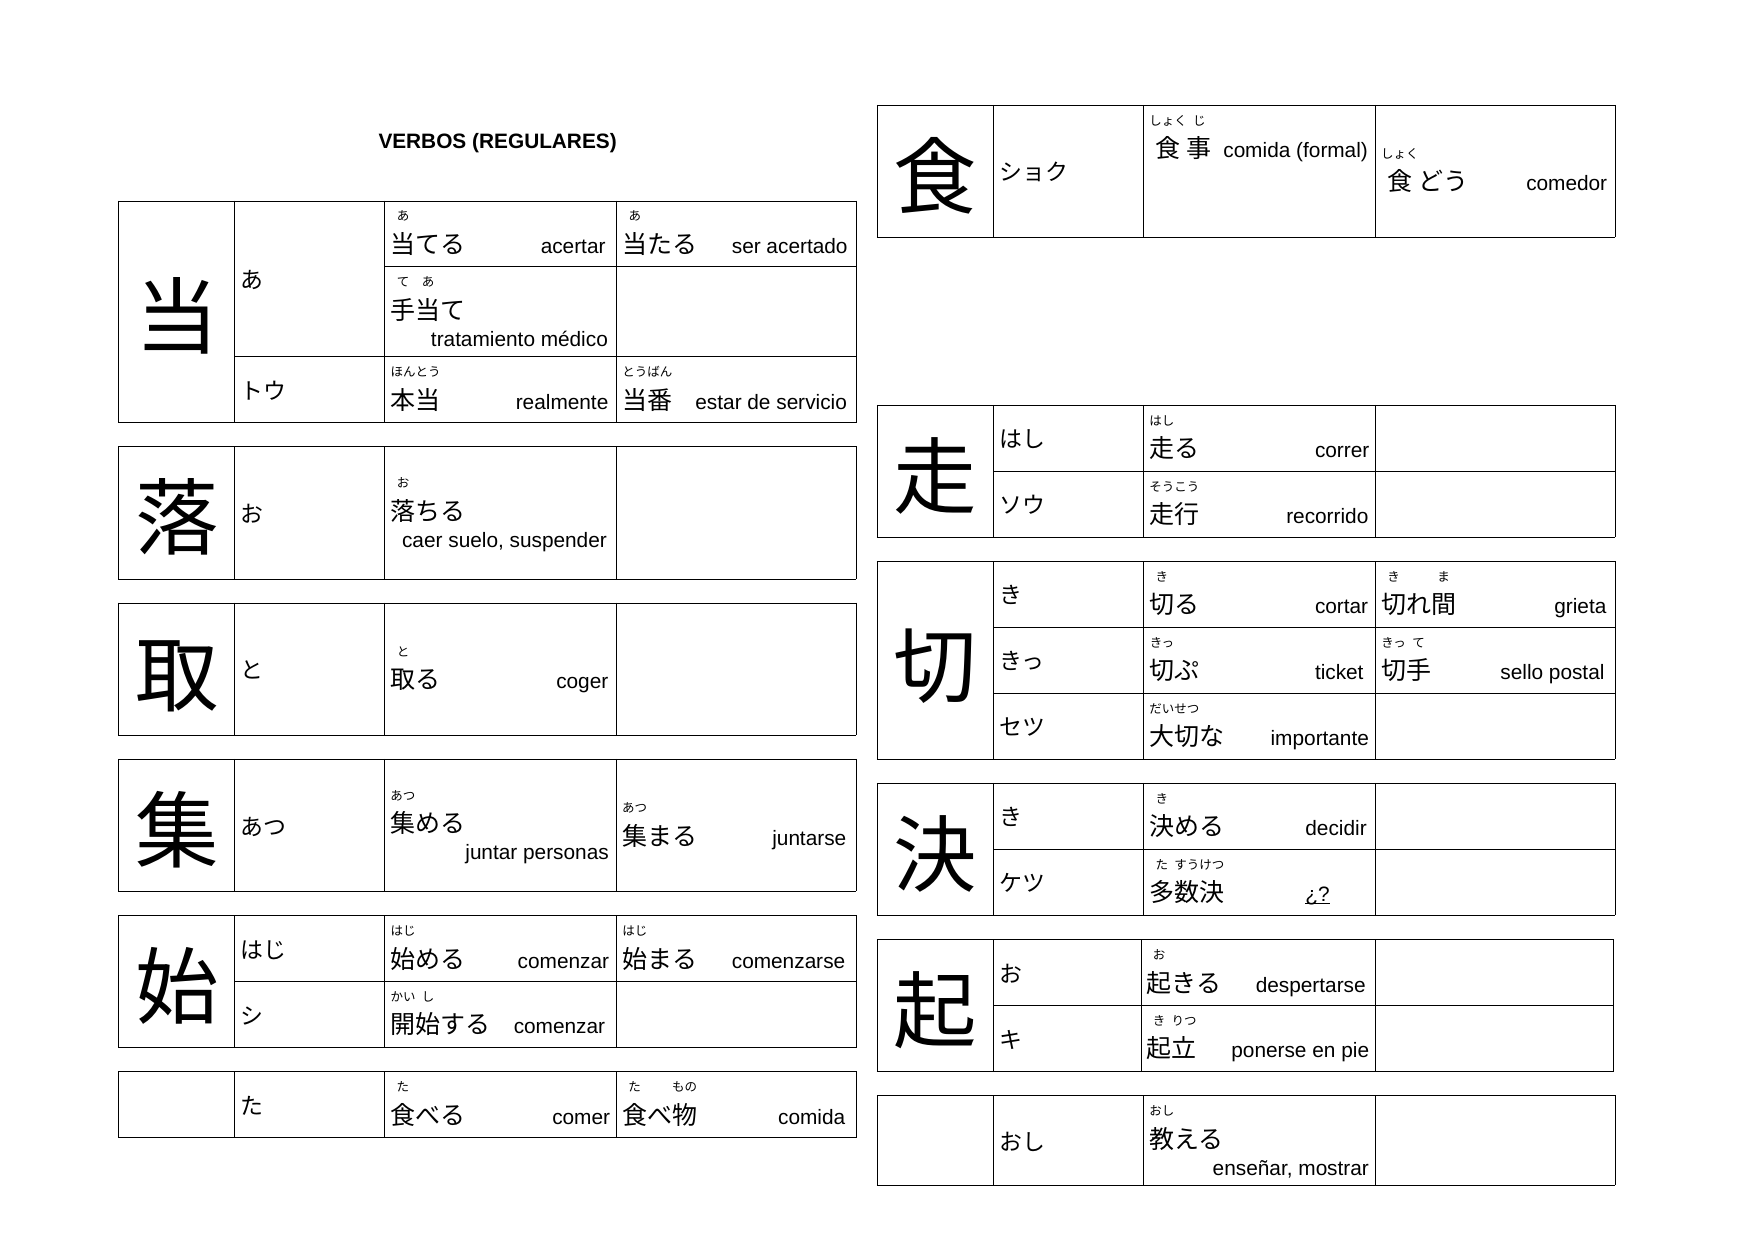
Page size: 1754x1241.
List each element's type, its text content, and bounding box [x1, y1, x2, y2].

table_header 始はじまる comenzarse [617, 916, 856, 981]
table_cell 大だい切せつな importante [1144, 694, 1375, 759]
table_header き [994, 784, 1143, 849]
table_header 集あつまる juntarse [617, 760, 856, 891]
table_header [1376, 940, 1613, 1005]
table_cell キ [994, 1006, 1141, 1071]
table_header 取とる coger [385, 604, 616, 735]
table_cell ケツ [994, 850, 1143, 915]
table_header お [235, 447, 384, 578]
table_cell 食しょく事じ comida (formal) [1144, 106, 1375, 237]
table_header [878, 1096, 993, 1185]
table_header はし [994, 406, 1143, 471]
table_header おし [994, 1096, 1143, 1185]
table_header 当あたる ser acertado [617, 202, 856, 266]
table_cell [617, 267, 856, 356]
table_cell 食しょくどう comedor [1376, 106, 1615, 237]
table_cell ショク [994, 106, 1143, 237]
table_header 始 [119, 916, 234, 1047]
table_cell 走そう行こう recorrido [1144, 472, 1375, 537]
table_header た [235, 1072, 384, 1137]
table_header 起おきる despertarse [1142, 940, 1375, 1005]
table_cell ソウ [994, 472, 1143, 537]
table_header 起 [878, 940, 993, 1071]
table_header 切きれ間ま grieta [1376, 562, 1615, 627]
table_cell 開かい始しする comenzar [385, 982, 616, 1047]
table_header 落 [119, 447, 234, 578]
table_header 教おしえる enseñar, mostrar [1144, 1096, 1375, 1185]
table_header [119, 1072, 234, 1137]
table_header 集 [119, 760, 234, 891]
table_header [1376, 406, 1615, 471]
table_cell 多た数すう決けつ ¿? [1144, 850, 1375, 915]
table_cell [1376, 1006, 1613, 1071]
table_header [617, 447, 856, 578]
table_header [1376, 1096, 1615, 1185]
table_cell きっ [994, 628, 1143, 693]
table_header 落おちる caer suelo, suspender [385, 447, 616, 578]
table_header あつ [235, 760, 384, 891]
table_cell シ [235, 982, 384, 1047]
table_header 集あつめる juntar personas [385, 760, 616, 891]
table_cell 手て当あて tratamiento médico [385, 267, 616, 356]
table_header 切きる cortar [1144, 562, 1375, 627]
table_header 決きめる decidir [1144, 784, 1375, 849]
table_header あ [235, 202, 384, 356]
table_header 当 [119, 202, 234, 422]
table_header 切 [878, 562, 993, 759]
table_header 取 [119, 604, 234, 735]
table_cell 切きっ手て sello postal [1376, 628, 1615, 693]
table_header 走 [878, 406, 993, 537]
table_cell 本ほん当とう realmente [385, 357, 616, 422]
table_header 食たべる comer [385, 1072, 616, 1137]
table_cell [1376, 694, 1615, 759]
table_cell 当とう番ばん estar de servicio [617, 357, 856, 422]
table_cell [1376, 850, 1615, 915]
table_cell [617, 982, 856, 1047]
table_header はじ [235, 916, 384, 981]
table_cell 切きっぷ ticket [1144, 628, 1375, 693]
text VERBOS (REGULARES) [118, 129, 877, 153]
table_header 始はじめる comenzar [385, 916, 616, 981]
table_header 決 [878, 784, 993, 915]
table_header お [994, 940, 1141, 1005]
table_header [617, 604, 856, 735]
table_header き [994, 562, 1143, 627]
table_cell トウ [235, 357, 384, 422]
table_header 食 [878, 106, 993, 237]
table_header 食たべ物もの comida [617, 1072, 856, 1137]
table_cell セツ [994, 694, 1143, 759]
table_header 当あてる acertar [385, 202, 616, 266]
table_cell 起き立りつ ponerse en pie [1142, 1006, 1375, 1071]
table_header 走はしる correr [1144, 406, 1375, 471]
table_header [1376, 784, 1615, 849]
table_cell [1376, 472, 1615, 537]
table_header と [235, 604, 384, 735]
